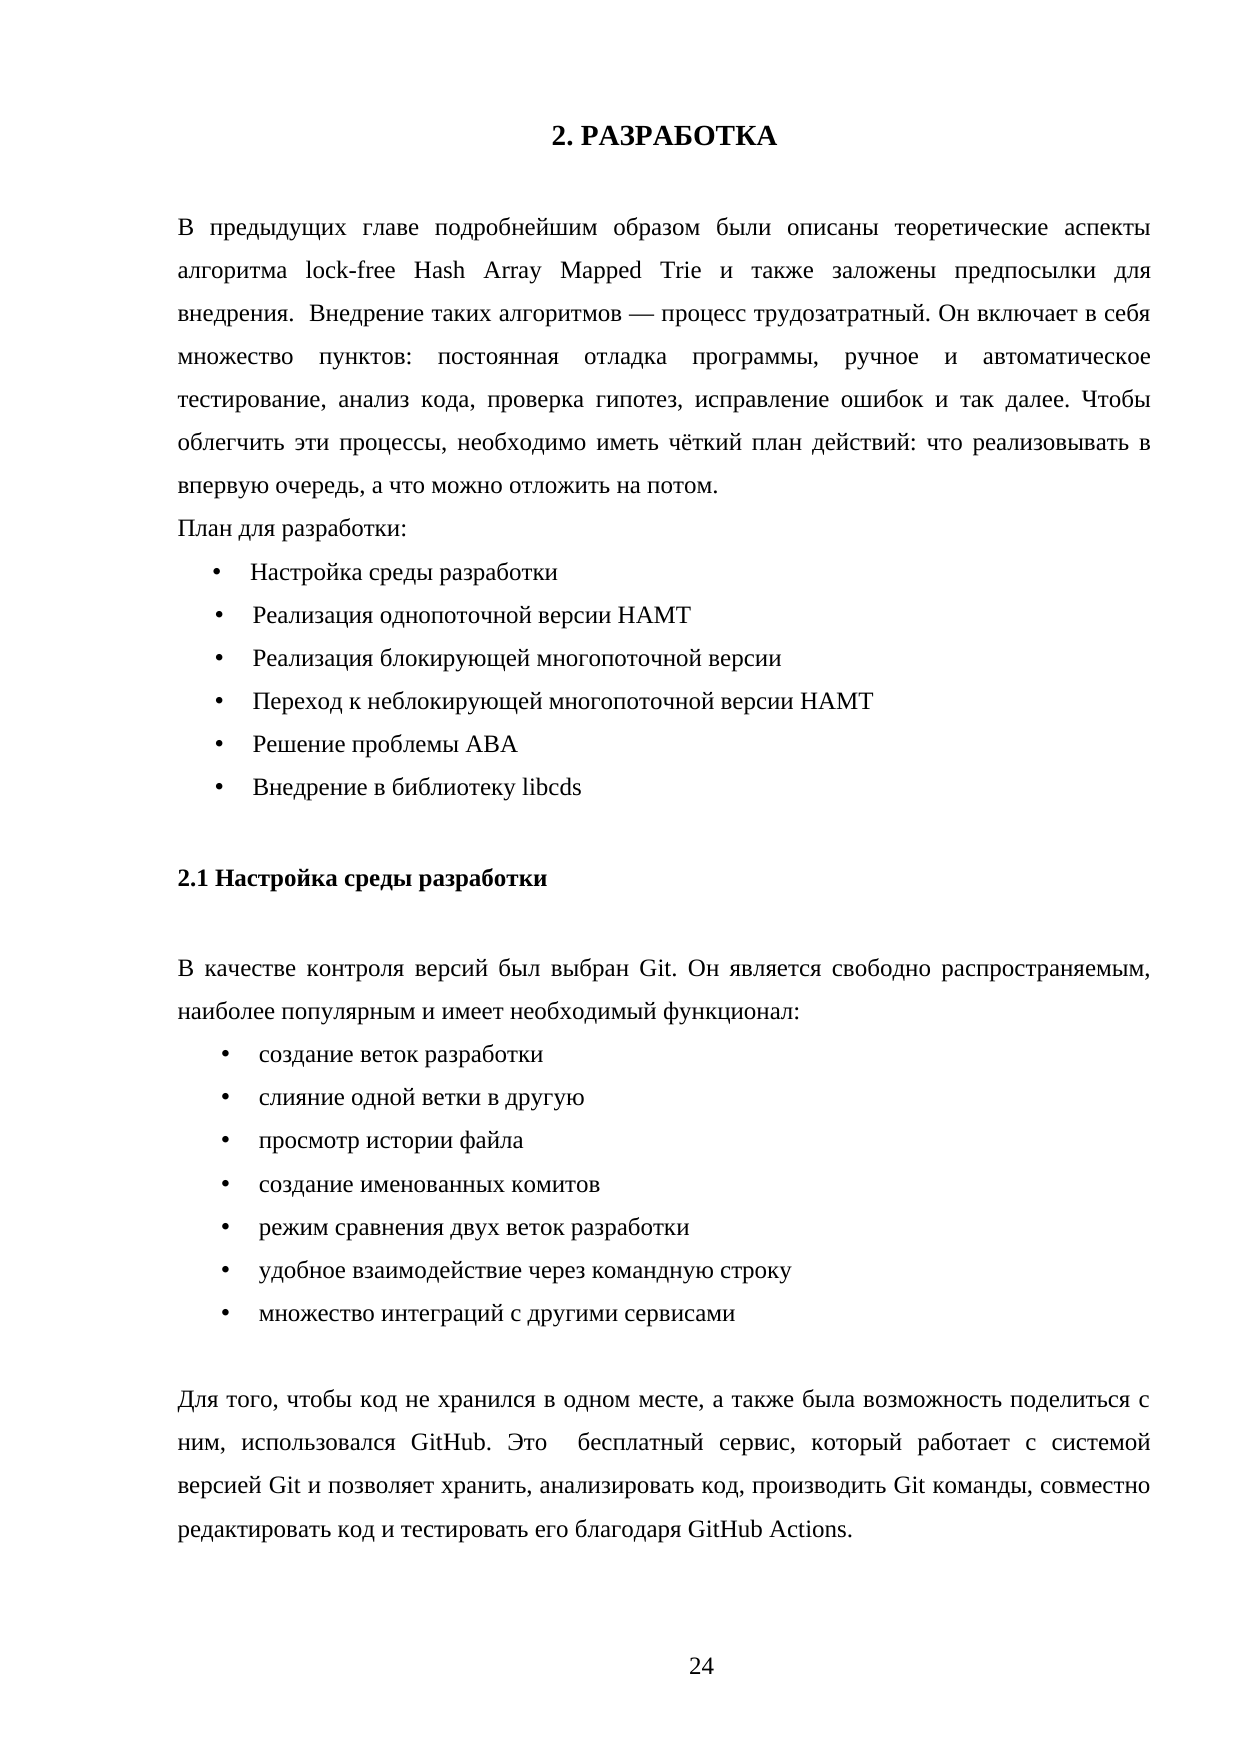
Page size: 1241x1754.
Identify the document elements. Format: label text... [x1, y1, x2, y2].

list просмотр истории файла [221, 1126, 1152, 1154]
list множество интеграций с другими сервисами [221, 1298, 1152, 1327]
text Для того, чтобы код не хранился в одном месте, а также была возможность поделиться с ним, использовался GitHub. Это бесплатный сервис, который работает с системой версией Git и позволяет хранить, анализировать код, производить Git команды, совместно редактировать код и тестировать его благодаря GitHub Actions. [177, 1384, 1152, 1542]
text В предыдущих главе подробнейшим образом были описаны теоретические аспекты алгоритма lock-free Hash Array Mapped Trie и также заложены предпосылки для внедрения. Внедрение таких алгоритмов — процесс трудозатратный. Он включает в себя множество пунктов: постоянная отладка программы, ручное и автоматическое тестирование, анализ кода, проверка гипотез, исправление ошибок и так далее. Чтобы облегчить эти процессы, необходимо иметь чёткий план действий: что реализовывать в впервую очередь, а что можно отложить на потом. [177, 212, 1152, 499]
list Настройка среды разработки [212, 557, 1152, 585]
list Переход к неблокирующей многопоточной версии HAMT [215, 686, 1152, 715]
text План для разработки: [177, 513, 1152, 542]
list создание именованных комитов [221, 1169, 1152, 1197]
subtitle 2. РАЗРАБОТКА [177, 118, 1152, 152]
list создание веток разработки [221, 1039, 1152, 1068]
list Решение проблемы ABA [215, 729, 1152, 758]
text В качестве контроля версий был выбран Git. Он является свободно распространяемым, наиболее популярным и имеет необходимый функционал: [177, 953, 1152, 1025]
text 2.1 Настройка среды разработки [177, 863, 1152, 891]
list Реализация блокирующей многопоточной версии [215, 643, 1152, 672]
list Реализация однопоточной версии HAMT [215, 600, 1152, 628]
list Внедрение в библиотеку libcds [215, 772, 1152, 801]
list режим сравнения двух веток разработки [221, 1212, 1152, 1241]
list слияние одной ветки в другую [221, 1082, 1152, 1111]
list удобное взаимодействие через командную строку [221, 1255, 1152, 1284]
